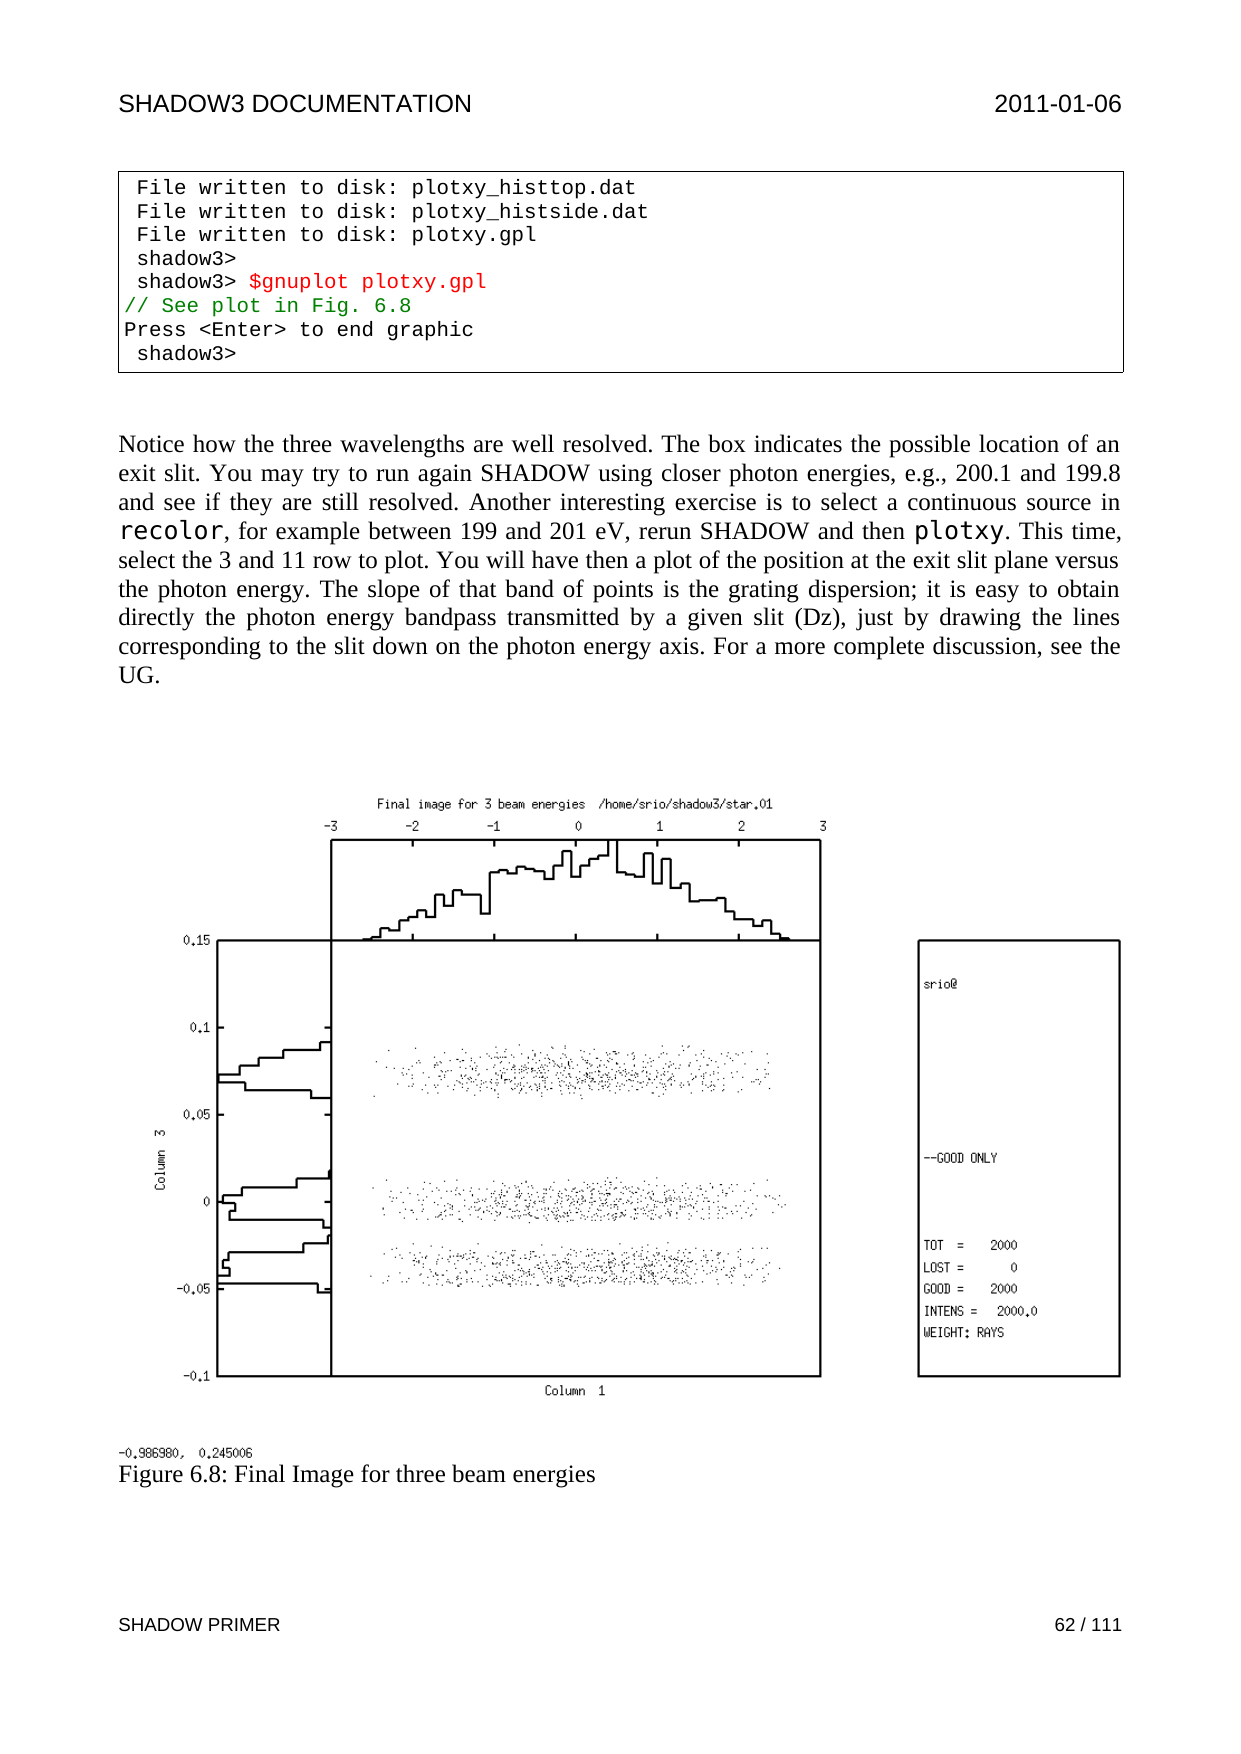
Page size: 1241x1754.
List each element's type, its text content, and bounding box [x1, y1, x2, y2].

text Figure 6.8: Final Image for three beam energies [118, 1459, 1122, 1487]
picture [118, 775, 1123, 1459]
text Notice how the three wavelengths are well resolved. The box indicates the possible location of an exit slit. You may try to run again SHADOW using closer photon energies, e.g., 200.1 and 199.8 and see if they are still resolved. Another interesting exercise is to select a continuous source in recolor, for example between 199 and 201 eV, rerun SHADOW and then plotxy. This time, select the 3 and 11 row to plot. You will have then a plot of the position at the exit slit plane versus the photon energy. The slope of that band of points is the grating dispersion; it is easy to obtain directly the photon energy bandpass transmitted by a given slit (Dz), just by drawing the lines corresponding to the slit down on the photon energy axis. For a more complete discussion, see the UG. [118, 429, 1122, 689]
table_cell File written to disk: plotxy_histtop.dat File written to disk: plotxy_histside.dat File written to disk: plotxy.gpl shadow3> shadow3> $gnuplot plotxy.gpl // See plot in Fig. 6.8 Press <Enter> to end graphic shadow3> [119, 172, 1123, 372]
